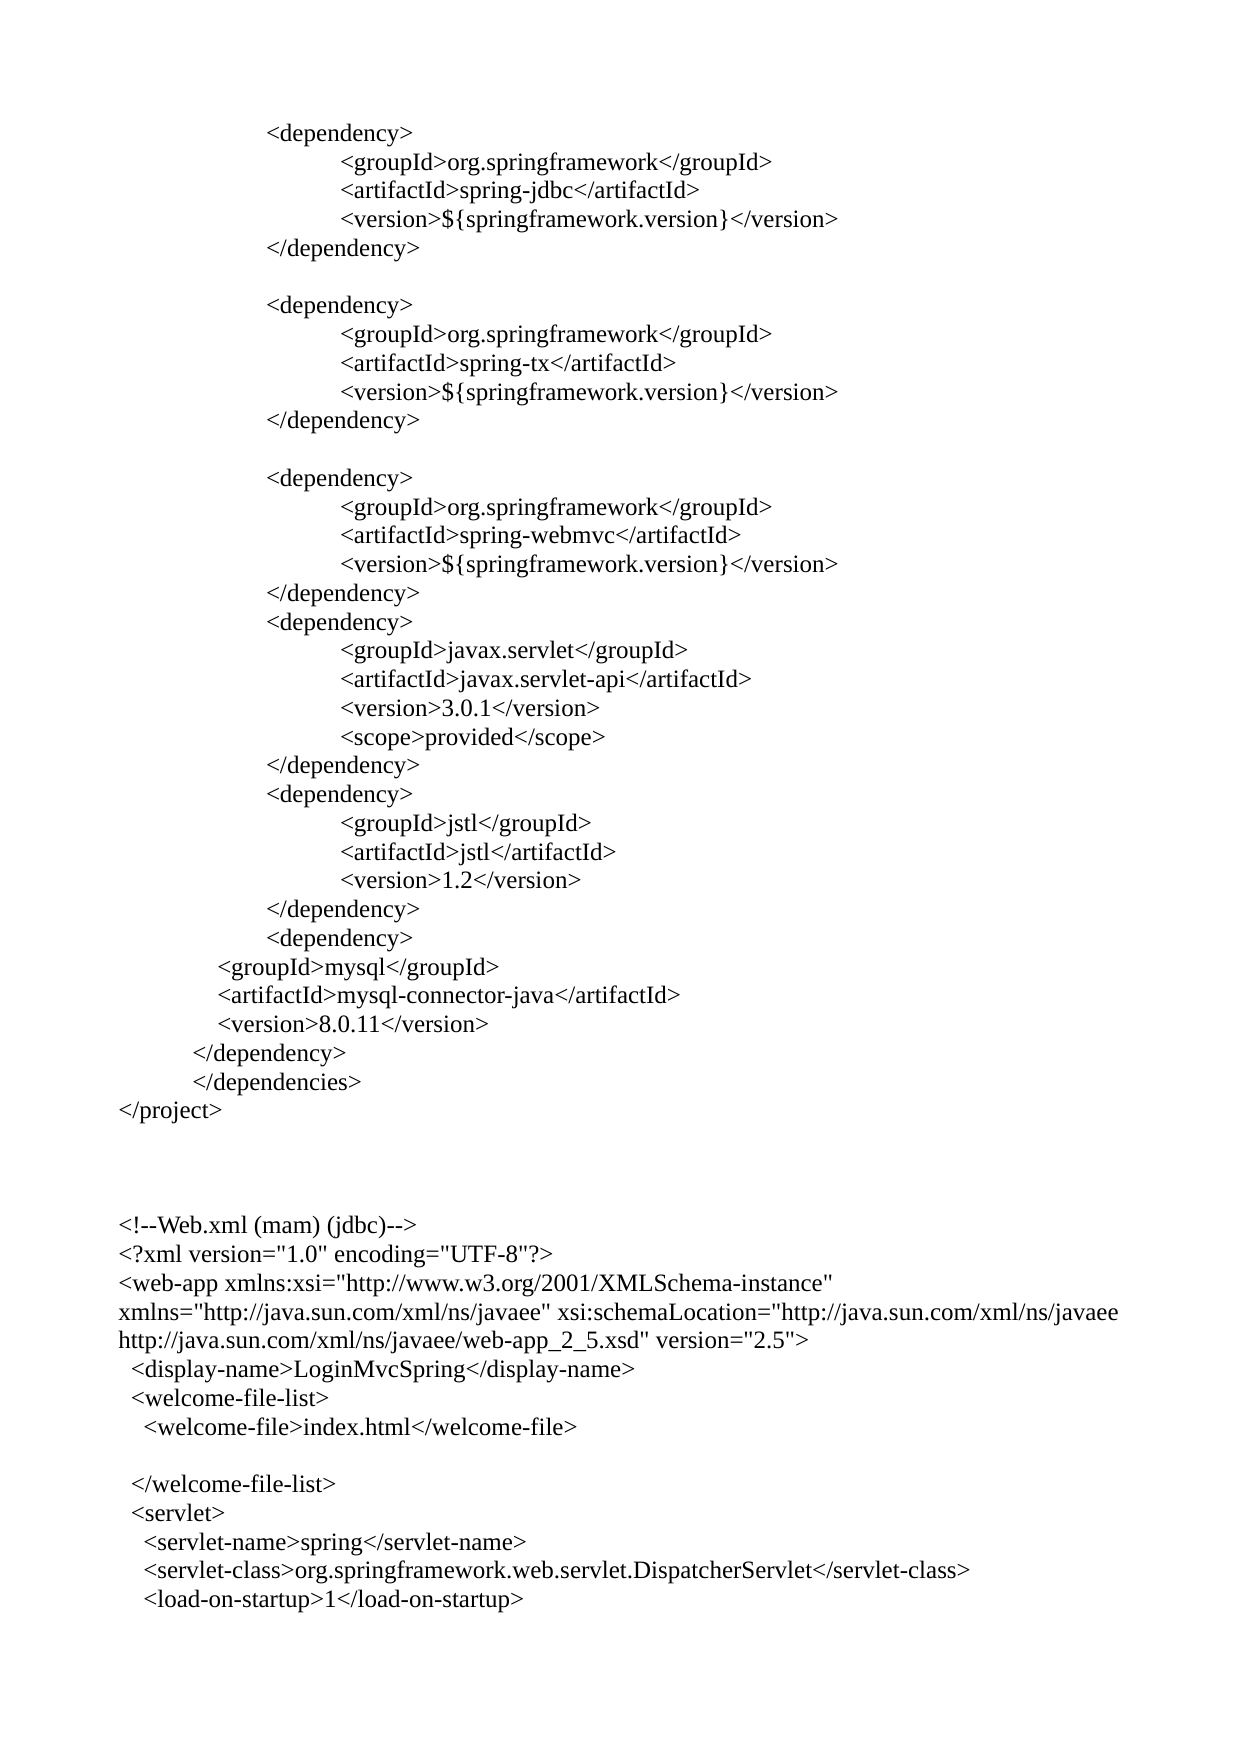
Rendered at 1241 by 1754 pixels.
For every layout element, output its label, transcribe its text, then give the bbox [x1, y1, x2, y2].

text <artifactId>javax.servlet-api</artifactId> [118, 664, 1122, 693]
text </project> [118, 1096, 1122, 1124]
text <groupId>org.springframework</groupId> [118, 319, 1122, 348]
text <dependency> [118, 118, 1122, 147]
text <servlet-class>org.springframework.web.servlet.DispatcherServlet</servlet-class> [118, 1556, 1122, 1584]
text <servlet> [118, 1498, 1122, 1527]
text <dependency> [118, 291, 1122, 319]
text <version>${springframework.version}</version> [118, 549, 1122, 578]
text <welcome-file>index.html</welcome-file> [118, 1412, 1122, 1441]
text <scope>provided</scope> [118, 722, 1122, 751]
text <servlet-name>spring</servlet-name> [118, 1527, 1122, 1556]
text </dependency> [118, 406, 1122, 434]
text </dependency> [118, 894, 1122, 923]
text </dependency> [118, 751, 1122, 779]
text <groupId>javax.servlet</groupId> [118, 636, 1122, 664]
text <dependency> [118, 779, 1122, 808]
text </dependency> [118, 1038, 1122, 1067]
text </dependencies> [118, 1067, 1122, 1096]
text <groupId>mysql</groupId> [118, 952, 1122, 981]
text </dependency> [118, 578, 1122, 607]
text <display-name>LoginMvcSpring</display-name> [118, 1354, 1122, 1383]
text </welcome-file-list> [118, 1469, 1122, 1498]
text <artifactId>jstl</artifactId> [118, 837, 1122, 866]
text <groupId>org.springframework</groupId> [118, 147, 1122, 176]
text <dependency> [118, 607, 1122, 636]
text <?xml version="1.0" encoding="UTF-8"?> [118, 1239, 1122, 1268]
text <!--Web.xml (mam) (jdbc)--> [118, 1211, 1122, 1239]
text </dependency> [118, 233, 1122, 262]
text <version>3.0.1</version> [118, 693, 1122, 722]
text <artifactId>spring-jdbc</artifactId> [118, 176, 1122, 204]
text <artifactId>spring-tx</artifactId> [118, 348, 1122, 377]
text <groupId>jstl</groupId> [118, 808, 1122, 837]
text <web-app xmlns:xsi="http://www.w3.org/2001/XMLSchema-instance" xmlns="http://java.sun.com/xml/ns/javaee" xsi:schemaLocation="http://java.sun.com/xml/ns/javaee http://java.sun.com/xml/ns/javaee/web-app_2_5.xsd" version="2.5"> [118, 1268, 1122, 1354]
text <version>1.2</version> [118, 866, 1122, 894]
text <version>${springframework.version}</version> [118, 204, 1122, 233]
text <groupId>org.springframework</groupId> [118, 492, 1122, 521]
text <artifactId>mysql-connector-java</artifactId> [118, 981, 1122, 1009]
text <dependency> [118, 923, 1122, 952]
text <welcome-file-list> [118, 1383, 1122, 1412]
text <artifactId>spring-webmvc</artifactId> [118, 521, 1122, 549]
text <version>8.0.11</version> [118, 1009, 1122, 1038]
text <dependency> [118, 463, 1122, 492]
text <load-on-startup>1</load-on-startup> [118, 1584, 1122, 1613]
text <version>${springframework.version}</version> [118, 377, 1122, 406]
